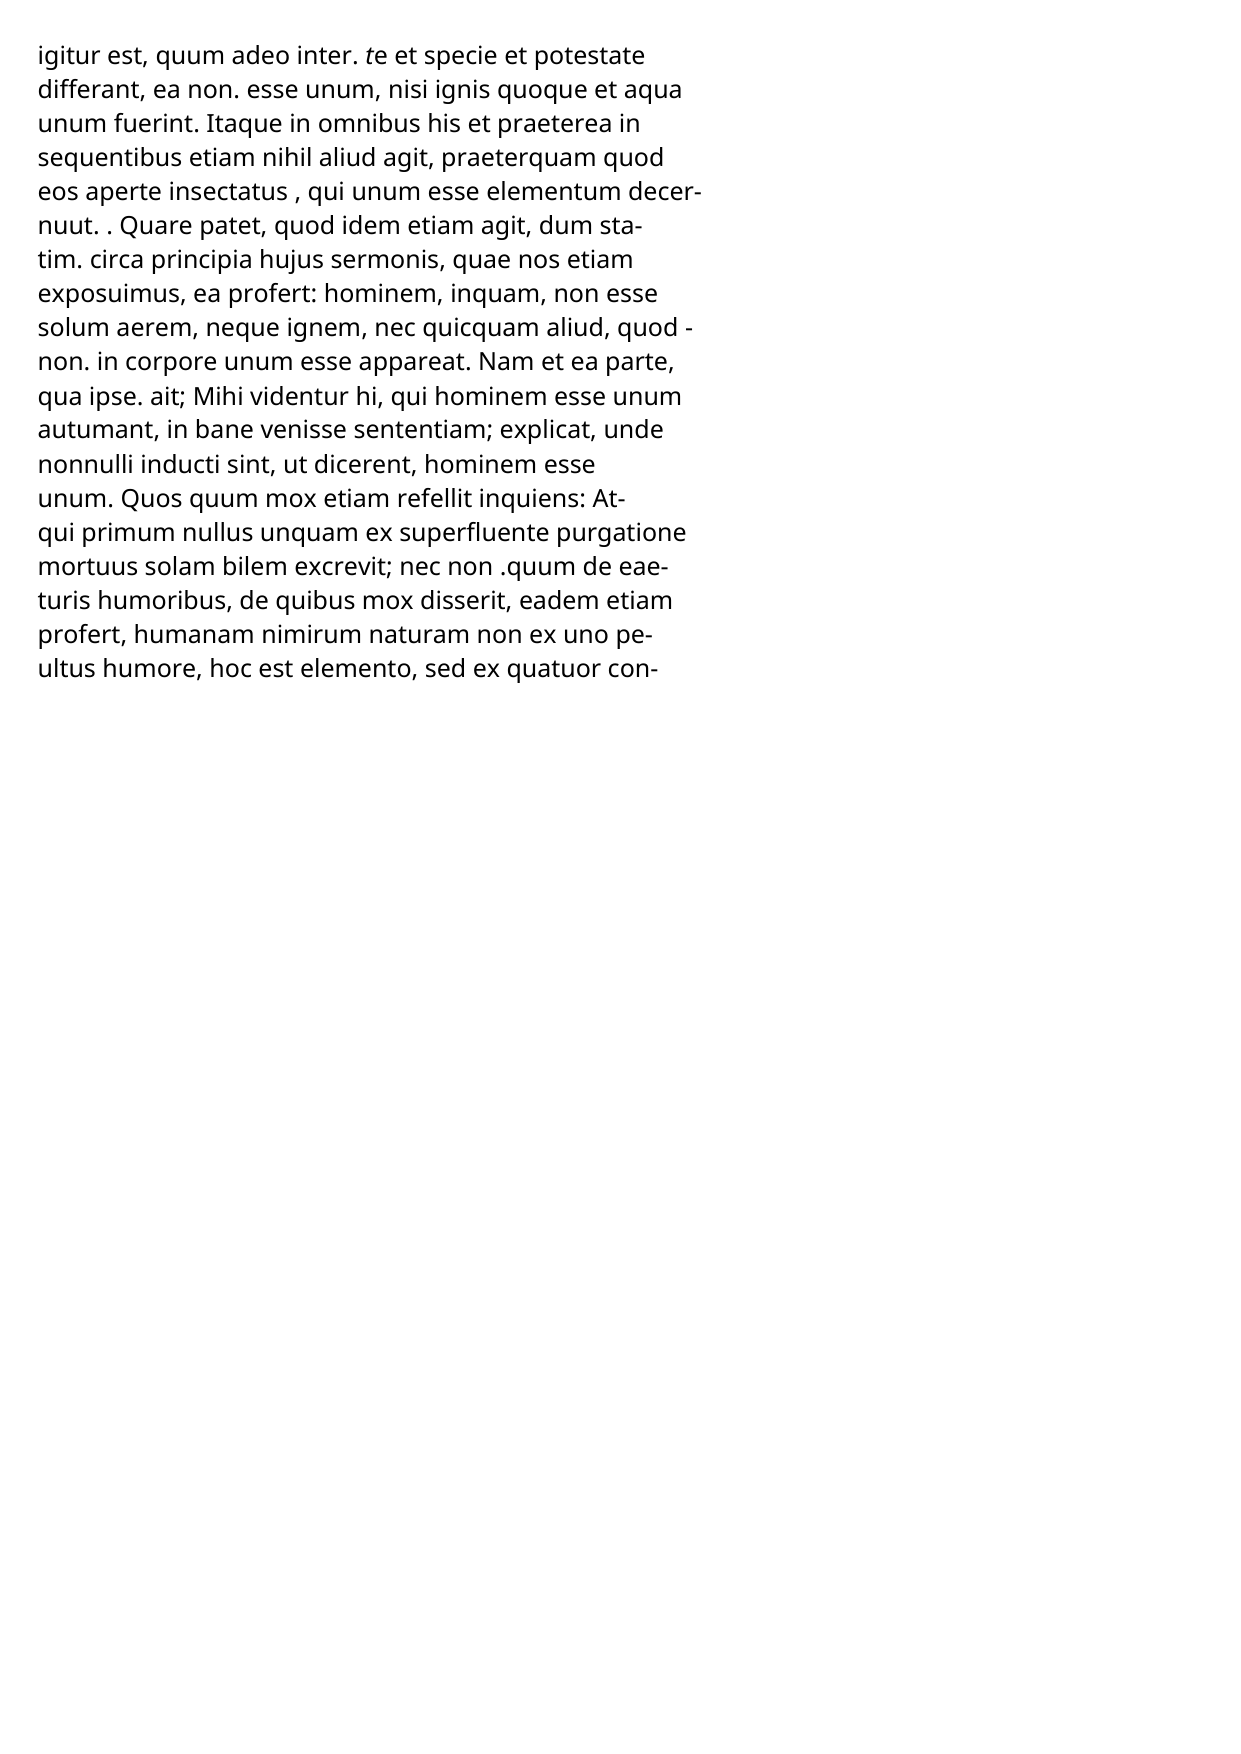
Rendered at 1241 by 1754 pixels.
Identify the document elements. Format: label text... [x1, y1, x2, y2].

text igitur est, quum adeo inter. te et specie et potestate differant, ea non. esse unum, nisi ignis quoque et aqua unum fuerint. Itaque in omnibus his et praeterea in sequentibus etiam nihil aliud agit, praeterquam quod eos aperte insectatus , qui unum esse elementum decer- nuut. . Quare patet, quod idem etiam agit, dum sta- tim. circa principia hujus sermonis, quae nos etiam exposuimus, ea profert: hominem, inquam, non esse solum aerem, neque ignem, nec quicquam aliud, quod - non. in corpore unum esse appareat. Nam et ea parte, qua ipse. ait; Mihi videntur hi, qui hominem esse unum autumant, in bane venisse sententiam; explicat, unde nonnulli inducti sint, ut dicerent, hominem esse unum. Quos quum mox etiam refellit inquiens: At- qui primum nullus unquam ex superfluente purgatione mortuus solam bilem excrevit; nec non .quum de eae- turis humoribus, de quibus mox disserit, eadem etiam profert, humanam nimirum naturam non ex uno pe- ultus humore, hoc est elemento, sed ex quatuor con- [37, 37, 1203, 685]
